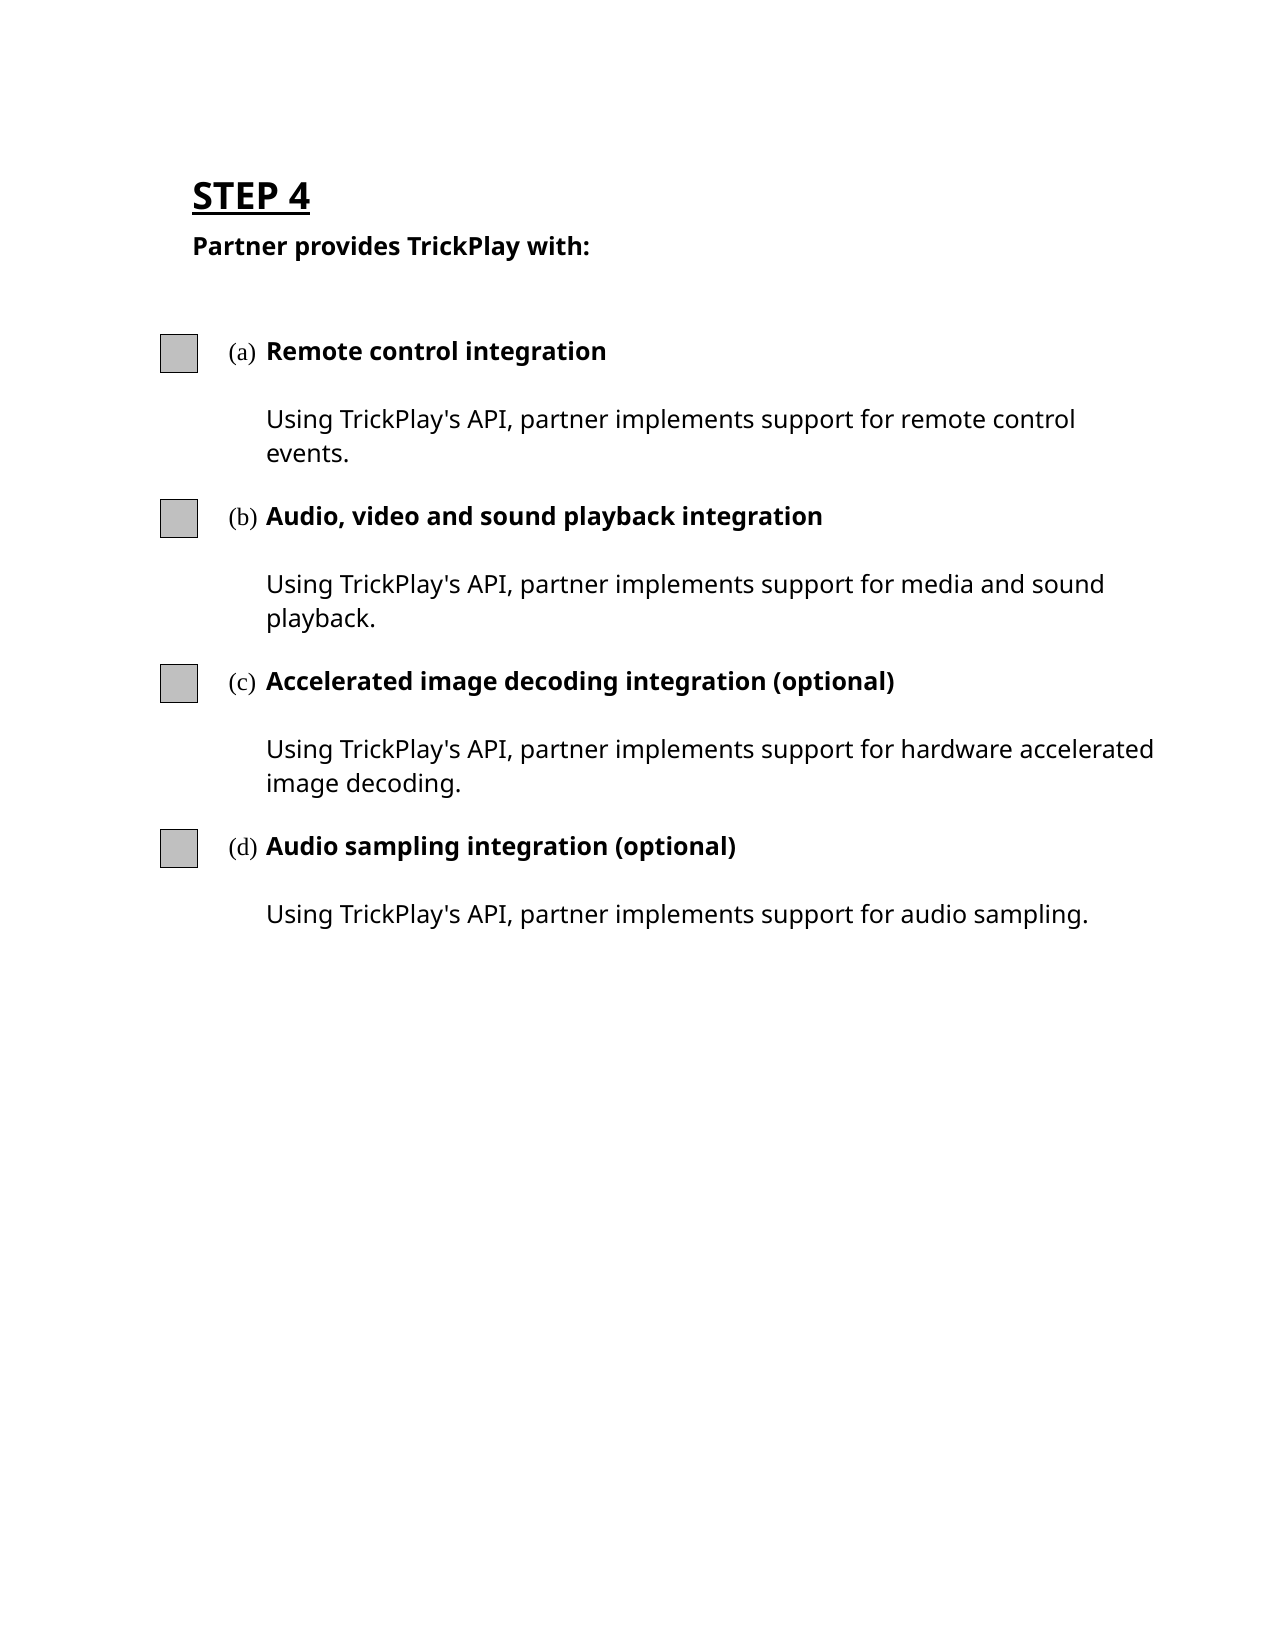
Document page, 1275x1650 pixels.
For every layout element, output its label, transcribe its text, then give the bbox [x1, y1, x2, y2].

list Accelerated image decoding integration (optional) Using TrickPlay's API, partner implements support for hardware accelerated image decoding. [228, 664, 1157, 829]
text Partner provides TrickPlay with: [118, 220, 1157, 266]
list Audio, video and sound playback integration Using TrickPlay's API, partner implements support for media and sound playback. [228, 499, 1157, 664]
text STEP 4 [118, 169, 1157, 220]
list Remote control integration Using TrickPlay's API, partner implements support for remote control events. [228, 334, 1157, 499]
list Audio sampling integration (optional) Using TrickPlay's API, partner implements support for audio sampling. [228, 829, 1157, 931]
